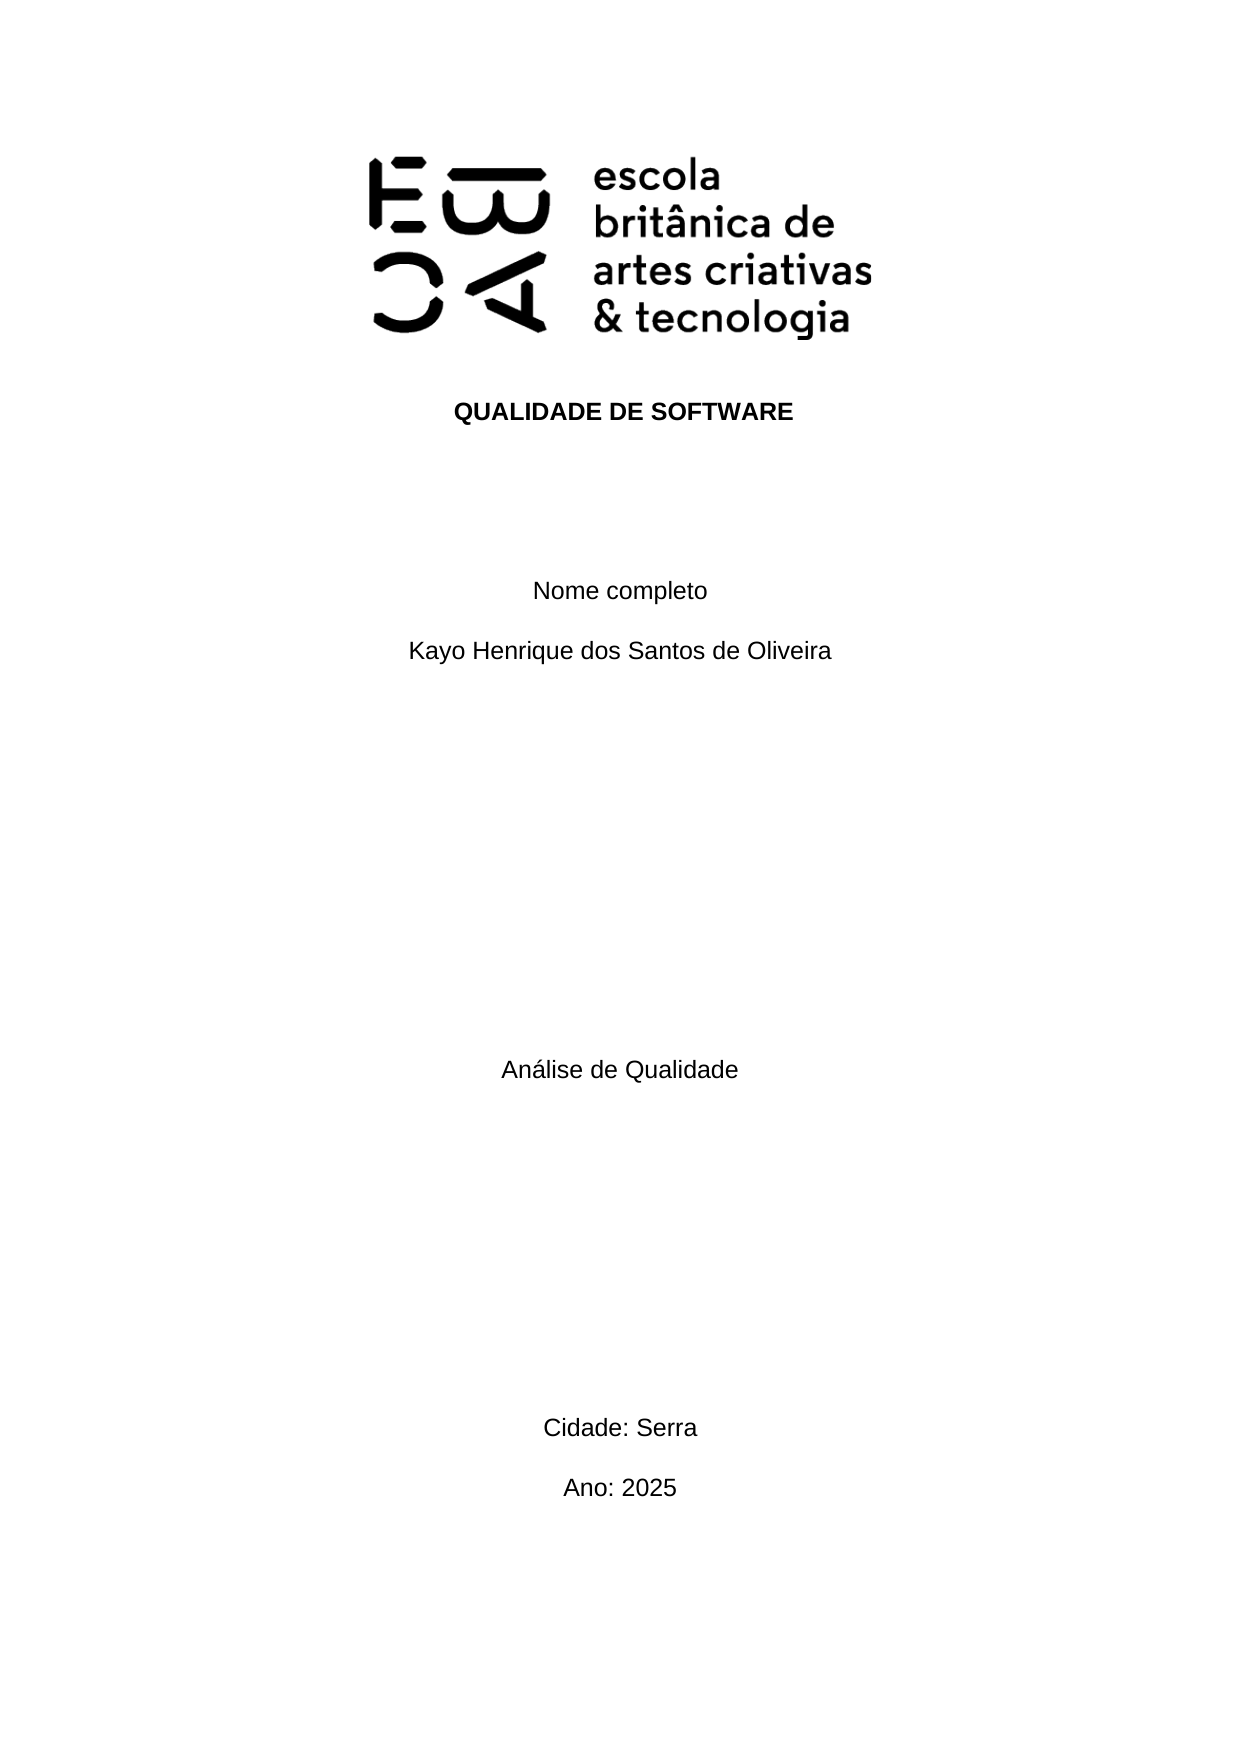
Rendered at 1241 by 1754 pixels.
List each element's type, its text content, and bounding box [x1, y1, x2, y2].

text Análise de Qualidade [177, 1055, 1063, 1083]
text QUALIDADE DE SOFTWARE [177, 397, 1063, 426]
text Ano: 2025 [177, 1473, 1063, 1502]
picture [369, 147, 872, 340]
text Nome completo [177, 576, 1063, 605]
text Cidade: Serra [177, 1413, 1063, 1442]
text Kayo Henrique dos Santos de Oliveira [177, 636, 1063, 665]
